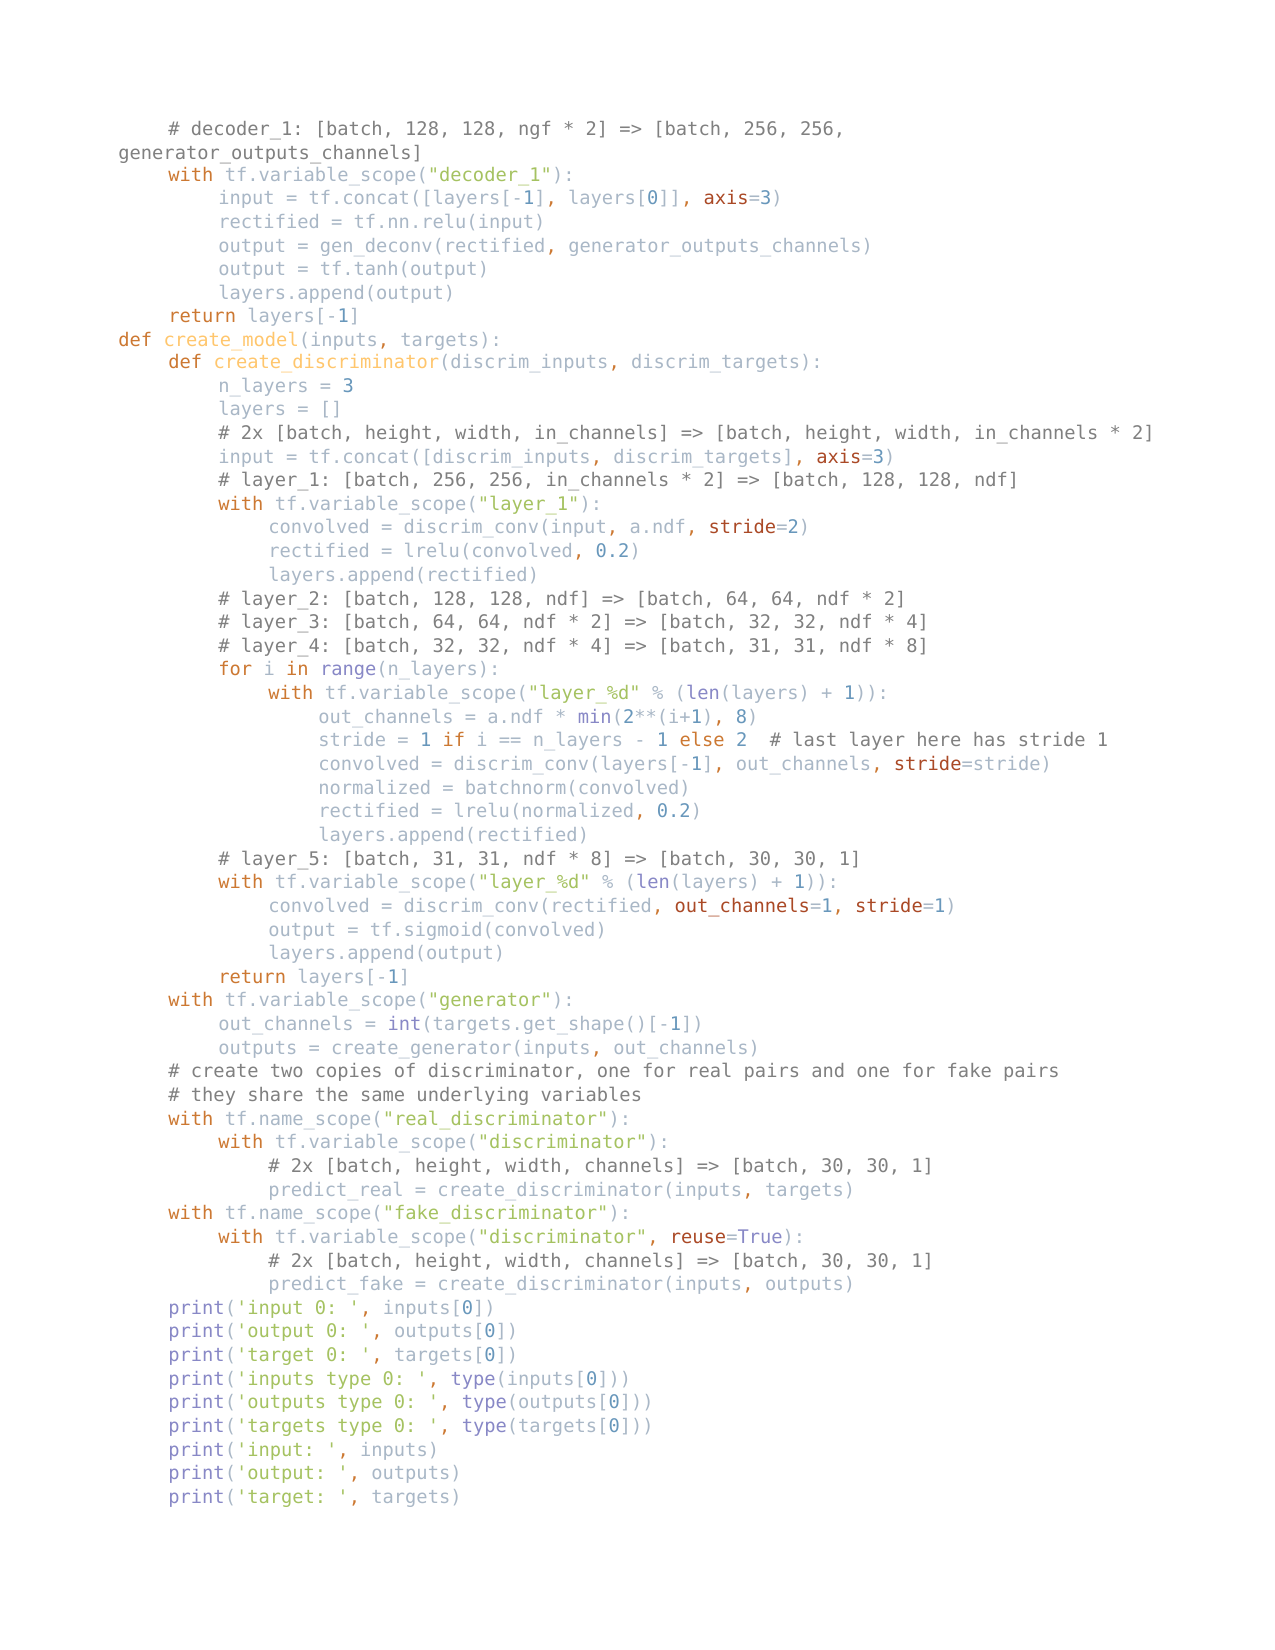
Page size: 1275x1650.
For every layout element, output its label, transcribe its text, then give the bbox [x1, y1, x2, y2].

text predict_fake = create_discriminator(inputs, outputs) [118, 1273, 1157, 1297]
text return layers[-1] [118, 306, 1157, 329]
text for i in range(n_layers): [118, 658, 1157, 682]
text with tf.variable_scope("layer_1"): [118, 493, 1157, 517]
text outputs = create_generator(inputs, out_channels) [118, 1037, 1157, 1060]
text # layer_3: [batch, 64, 64, ndf * 2] => [batch, 32, 32, ndf * 4] [118, 611, 1157, 635]
text layers.append(rectified) [118, 564, 1157, 587]
text print('inputs type 0: ', type(inputs[0])) [118, 1368, 1157, 1391]
text with tf.variable_scope("discriminator"): [118, 1131, 1157, 1155]
text # layer_1: [batch, 256, 256, in_channels * 2] => [batch, 128, 128, ndf] [118, 469, 1157, 493]
text rectified = lrelu(convolved, 0.2) [118, 540, 1157, 564]
text convolved = discrim_conv(rectified, out_channels=1, stride=1) [118, 895, 1157, 918]
text convolved = discrim_conv(input, a.ndf, stride=2) [118, 517, 1157, 540]
text print('targets type 0: ', type(targets[0])) [118, 1415, 1157, 1439]
text # 2x [batch, height, width, channels] => [batch, 30, 30, 1] [118, 1155, 1157, 1179]
text layers = [] [118, 398, 1157, 422]
text # layer_5: [batch, 31, 31, ndf * 8] => [batch, 30, 30, 1] [118, 848, 1157, 871]
text print('target 0: ', targets[0]) [118, 1344, 1157, 1368]
text with tf.variable_scope("decoder_1"): [118, 164, 1157, 187]
text input = tf.concat([layers[-1], layers[0]], axis=3) [118, 187, 1157, 211]
text with tf.name_scope("fake_discriminator"): [118, 1202, 1157, 1226]
text # 2x [batch, height, width, in_channels] => [batch, height, width, in_channels * 2] [118, 422, 1157, 446]
text def create_model(inputs, targets): [118, 329, 1157, 351]
text out_channels = a.ndf * min(2**(i+1), 8) [118, 706, 1157, 729]
text with tf.name_scope("real_discriminator"): [118, 1108, 1157, 1131]
text rectified = tf.nn.relu(input) [118, 211, 1157, 234]
text out_channels = int(targets.get_shape()[-1]) [118, 1013, 1157, 1037]
text # they share the same underlying variables [118, 1084, 1157, 1108]
text with tf.variable_scope("layer_%d" % (len(layers) + 1)): [118, 682, 1157, 706]
text print('input: ', inputs) [118, 1439, 1157, 1462]
text stride = 1 if i == n_layers - 1 else 2 # last layer here has stride 1 [118, 729, 1157, 753]
text output = tf.sigmoid(convolved) [118, 918, 1157, 942]
text def create_discriminator(discrim_inputs, discrim_targets): [118, 351, 1157, 375]
text # layer_4: [batch, 32, 32, ndf * 4] => [batch, 31, 31, ndf * 8] [118, 635, 1157, 658]
text with tf.variable_scope("generator"): [118, 989, 1157, 1013]
text # layer_2: [batch, 128, 128, ndf] => [batch, 64, 64, ndf * 2] [118, 587, 1157, 611]
text print('input 0: ', inputs[0]) [118, 1297, 1157, 1321]
text # create two copies of discriminator, one for real pairs and one for fake pairs [118, 1060, 1157, 1084]
text layers.append(output) [118, 282, 1157, 306]
text print('target: ', targets) [118, 1486, 1157, 1510]
text n_layers = 3 [118, 375, 1157, 398]
text with tf.variable_scope("layer_%d" % (len(layers) + 1)): [118, 871, 1157, 895]
text layers.append(rectified) [118, 824, 1157, 848]
text input = tf.concat([discrim_inputs, discrim_targets], axis=3) [118, 446, 1157, 469]
text with tf.variable_scope("discriminator", reuse=True): [118, 1226, 1157, 1249]
text print('output: ', outputs) [118, 1462, 1157, 1486]
text normalized = batchnorm(convolved) [118, 777, 1157, 800]
text predict_real = create_discriminator(inputs, targets) [118, 1179, 1157, 1202]
text rectified = lrelu(normalized, 0.2) [118, 800, 1157, 824]
text layers.append(output) [118, 942, 1157, 966]
text print('outputs type 0: ', type(outputs[0])) [118, 1391, 1157, 1415]
text output = tf.tanh(output) [118, 258, 1157, 282]
text # 2x [batch, height, width, channels] => [batch, 30, 30, 1] [118, 1249, 1157, 1273]
text print('output 0: ', outputs[0]) [118, 1321, 1157, 1344]
text output = gen_deconv(rectified, generator_outputs_channels) [118, 234, 1157, 258]
text return layers[-1] [118, 966, 1157, 989]
text convolved = discrim_conv(layers[-1], out_channels, stride=stride) [118, 753, 1157, 777]
text # decoder_1: [batch, 128, 128, ngf * 2] => [batch, 256, 256, generator_outputs_channels] [118, 118, 1157, 164]
